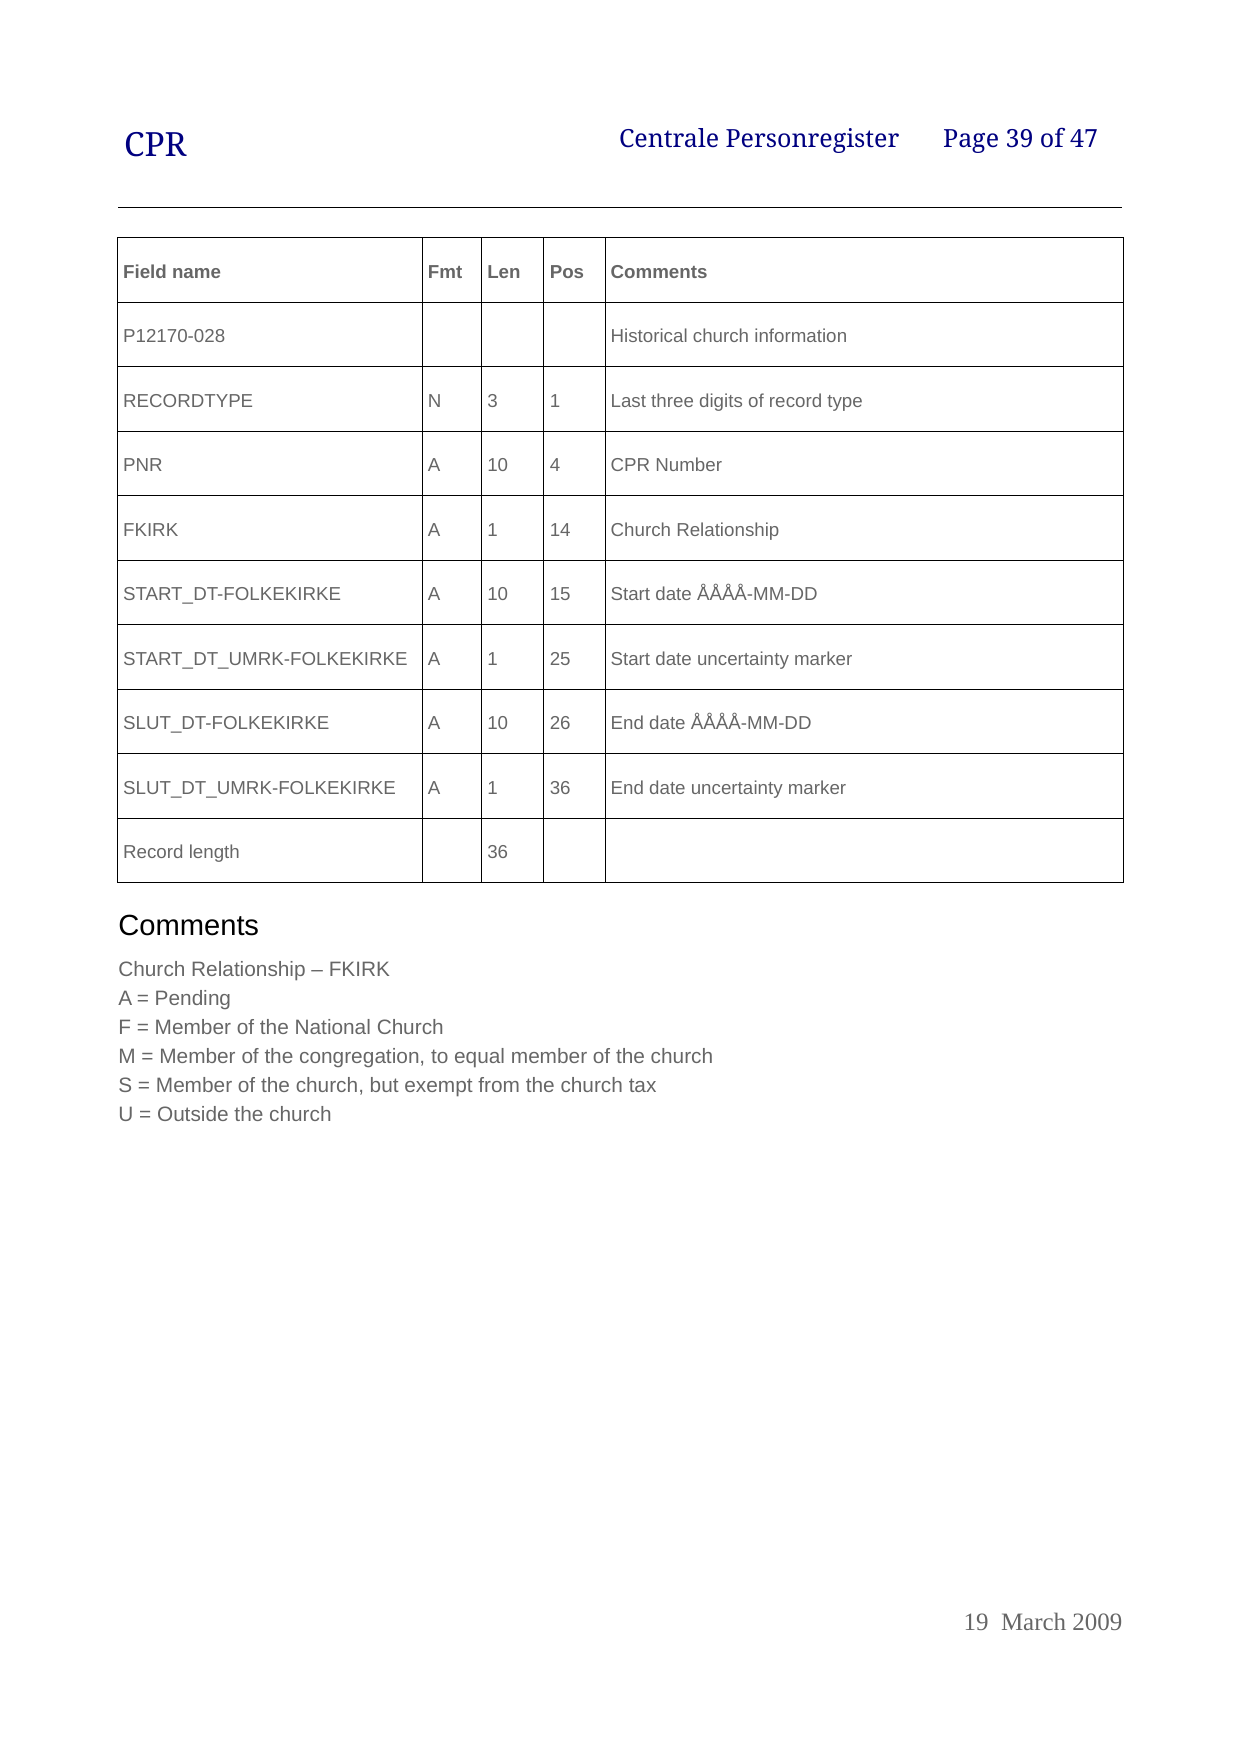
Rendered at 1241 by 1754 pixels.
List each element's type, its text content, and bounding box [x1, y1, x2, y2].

table_cell 3 [482, 367, 543, 431]
subtitle Comments [118, 907, 1122, 941]
table_cell Start date ÅÅÅÅ-MM-DD [606, 561, 1123, 624]
table_cell N [423, 367, 481, 431]
table_cell FKIRK [118, 496, 422, 559]
table_cell SLUT_DT-FOLKEKIRKE [118, 690, 422, 753]
table_cell START_DT_UMRK-FOLKEKIRKE [118, 625, 422, 688]
table_cell [423, 819, 481, 882]
table_cell Start date uncertainty marker [606, 625, 1123, 688]
table_cell 14 [544, 496, 605, 559]
table_header Comments [606, 238, 1123, 302]
table_cell A [423, 496, 481, 559]
table_header Pos [544, 238, 605, 302]
table_cell 25 [544, 625, 605, 688]
table_cell A [423, 561, 481, 624]
table_cell A [423, 432, 481, 495]
table_cell START_DT-FOLKEKIRKE [118, 561, 422, 624]
table_header Len [482, 238, 543, 302]
table_cell 36 [482, 819, 543, 882]
table_cell A [423, 625, 481, 688]
table_cell RECORDTYPE [118, 367, 422, 431]
table_cell [482, 303, 543, 366]
table_cell [544, 819, 605, 882]
table_cell 10 [482, 690, 543, 753]
table_cell 10 [482, 432, 543, 495]
table_cell PNR [118, 432, 422, 495]
table_cell 4 [544, 432, 605, 495]
table_header Field name [118, 238, 422, 302]
table_cell [544, 303, 605, 366]
table_cell [423, 303, 481, 366]
table_cell Last three digits of record type [606, 367, 1123, 431]
table_cell P12170-028 [118, 303, 422, 366]
table_cell SLUT_DT_UMRK-FOLKEKIRKE [118, 754, 422, 817]
table_cell 36 [544, 754, 605, 817]
text Church Relationship – FKIRK A = Pending F = Member of the National Church M = Member of the congregation, to equal member of the church S = Member of the church, but exempt from the church tax U = Outside the church [118, 953, 1122, 1127]
table_cell 15 [544, 561, 605, 624]
table_cell A [423, 754, 481, 817]
table_cell A [423, 690, 481, 753]
table_cell 1 [482, 496, 543, 559]
table_cell CPR Number [606, 432, 1123, 495]
table_cell 1 [482, 625, 543, 688]
table_cell 10 [482, 561, 543, 624]
table_cell 1 [482, 754, 543, 817]
table_cell Record length [118, 819, 422, 882]
table_cell End date uncertainty marker [606, 754, 1123, 817]
table_cell End date ÅÅÅÅ-MM-DD [606, 690, 1123, 753]
table_header Fmt [423, 238, 481, 302]
table_cell [606, 819, 1123, 882]
table_cell Historical church information [606, 303, 1123, 366]
table_cell Church Relationship [606, 496, 1123, 559]
table_cell 1 [544, 367, 605, 431]
table_cell 26 [544, 690, 605, 753]
